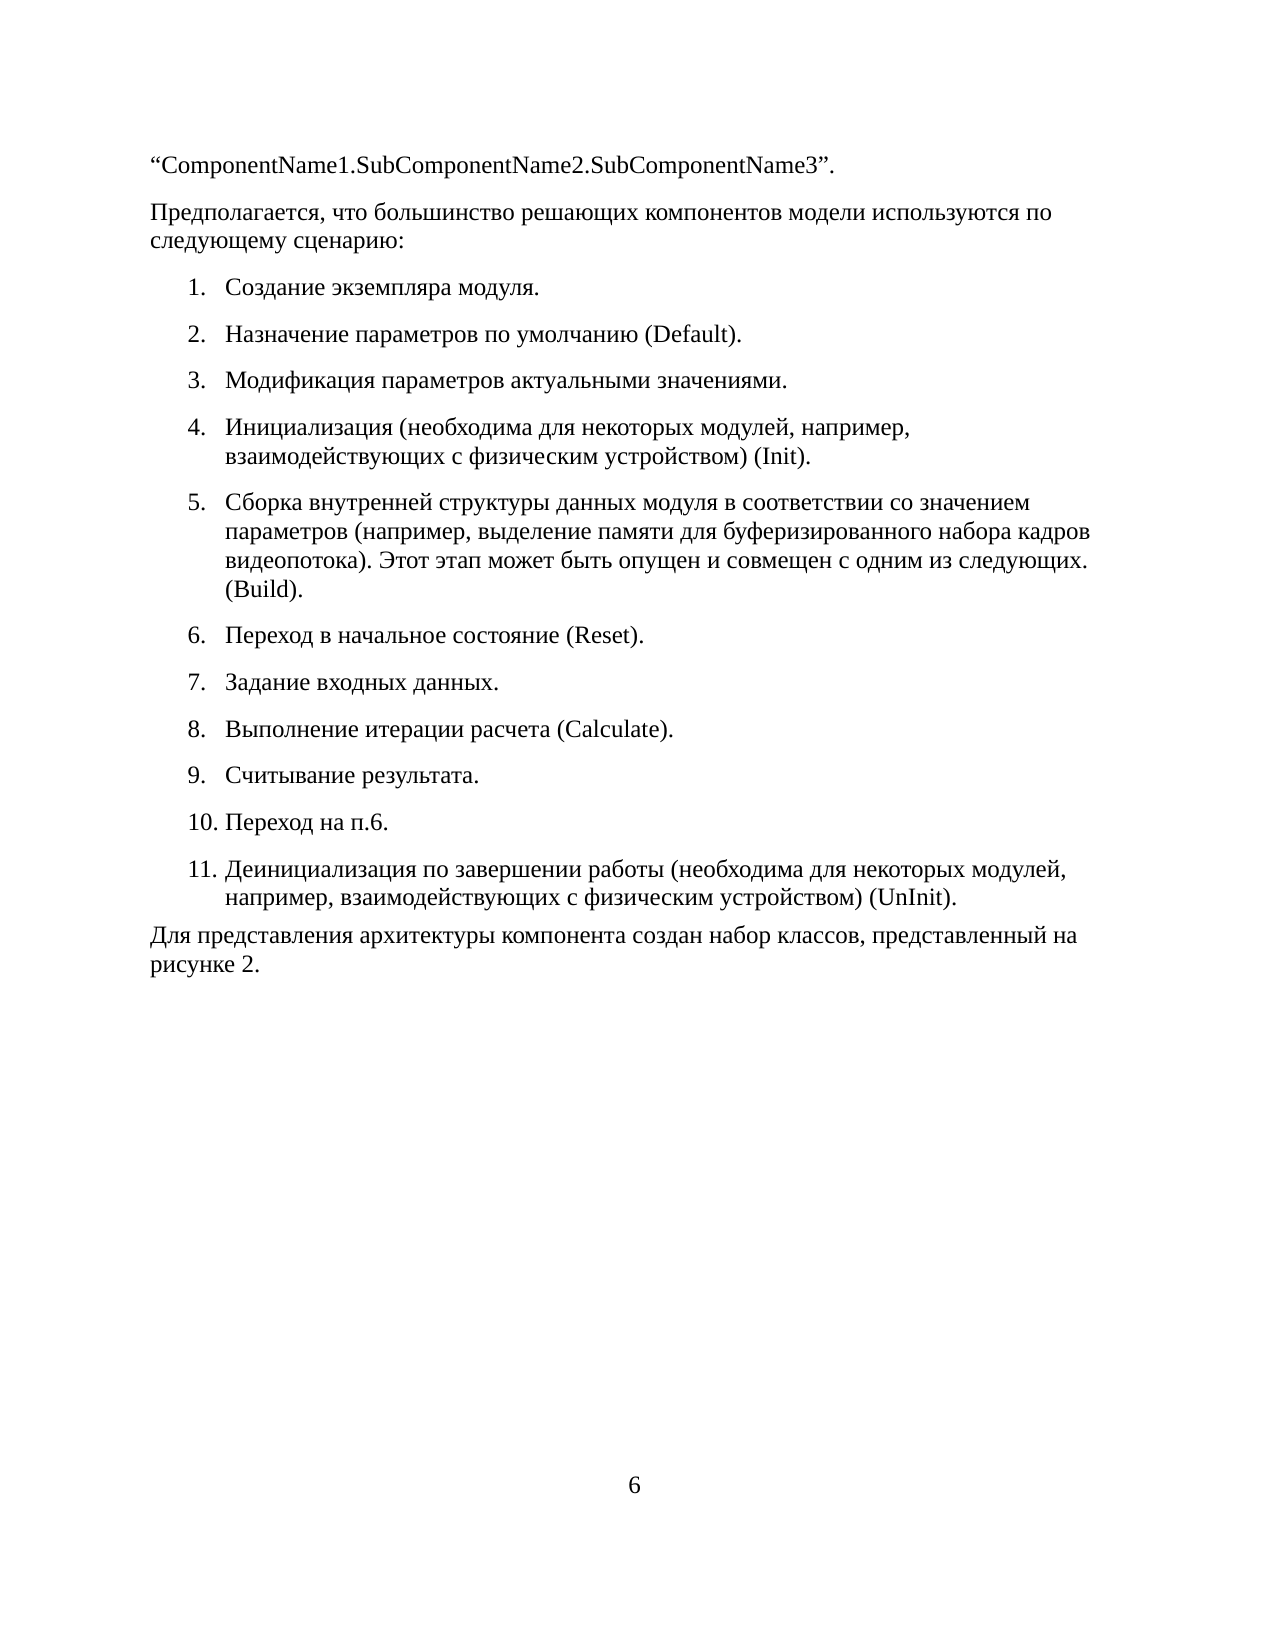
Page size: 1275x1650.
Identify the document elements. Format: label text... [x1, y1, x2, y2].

list Считывание результата. [187, 760, 1125, 789]
list Сборка внутренней структуры данных модуля в соответствии со значением параметров (например, выделение памяти для буферизированного набора кадров видеопотока). Этот этап может быть опущен и совмещен с одним из следующих. (Build). [187, 487, 1125, 602]
list Деинициализация по завершении работы (необходима для некоторых модулей, например, взаимодействующих с физическим устройством) (UnInit). [187, 854, 1125, 911]
list Модификация параметров актуальными значениями. [187, 365, 1125, 394]
list Назначение параметров по умолчанию (Default). [187, 319, 1125, 347]
list Выполнение итерации расчета (Calculate). [187, 714, 1125, 742]
text Предполагается, что большинство решающих компонентов модели используются по следующему сценарию: [150, 197, 1125, 254]
list Создание экземпляра модуля. [187, 272, 1125, 301]
list Инициализация (необходима для некоторых модулей, например, взаимодействующих с физическим устройством) (Init). [187, 412, 1125, 469]
list Задание входных данных. [187, 667, 1125, 696]
list Переход на п.6. [187, 807, 1125, 836]
list Переход в начальное состояние (Reset). [187, 620, 1125, 649]
text “ComponentName1.SubComponentName2.SubComponentName3”. [150, 150, 1125, 179]
text Для представления архитектуры компонента создан набор классов, представленный на рисунке 2. [150, 920, 1125, 978]
